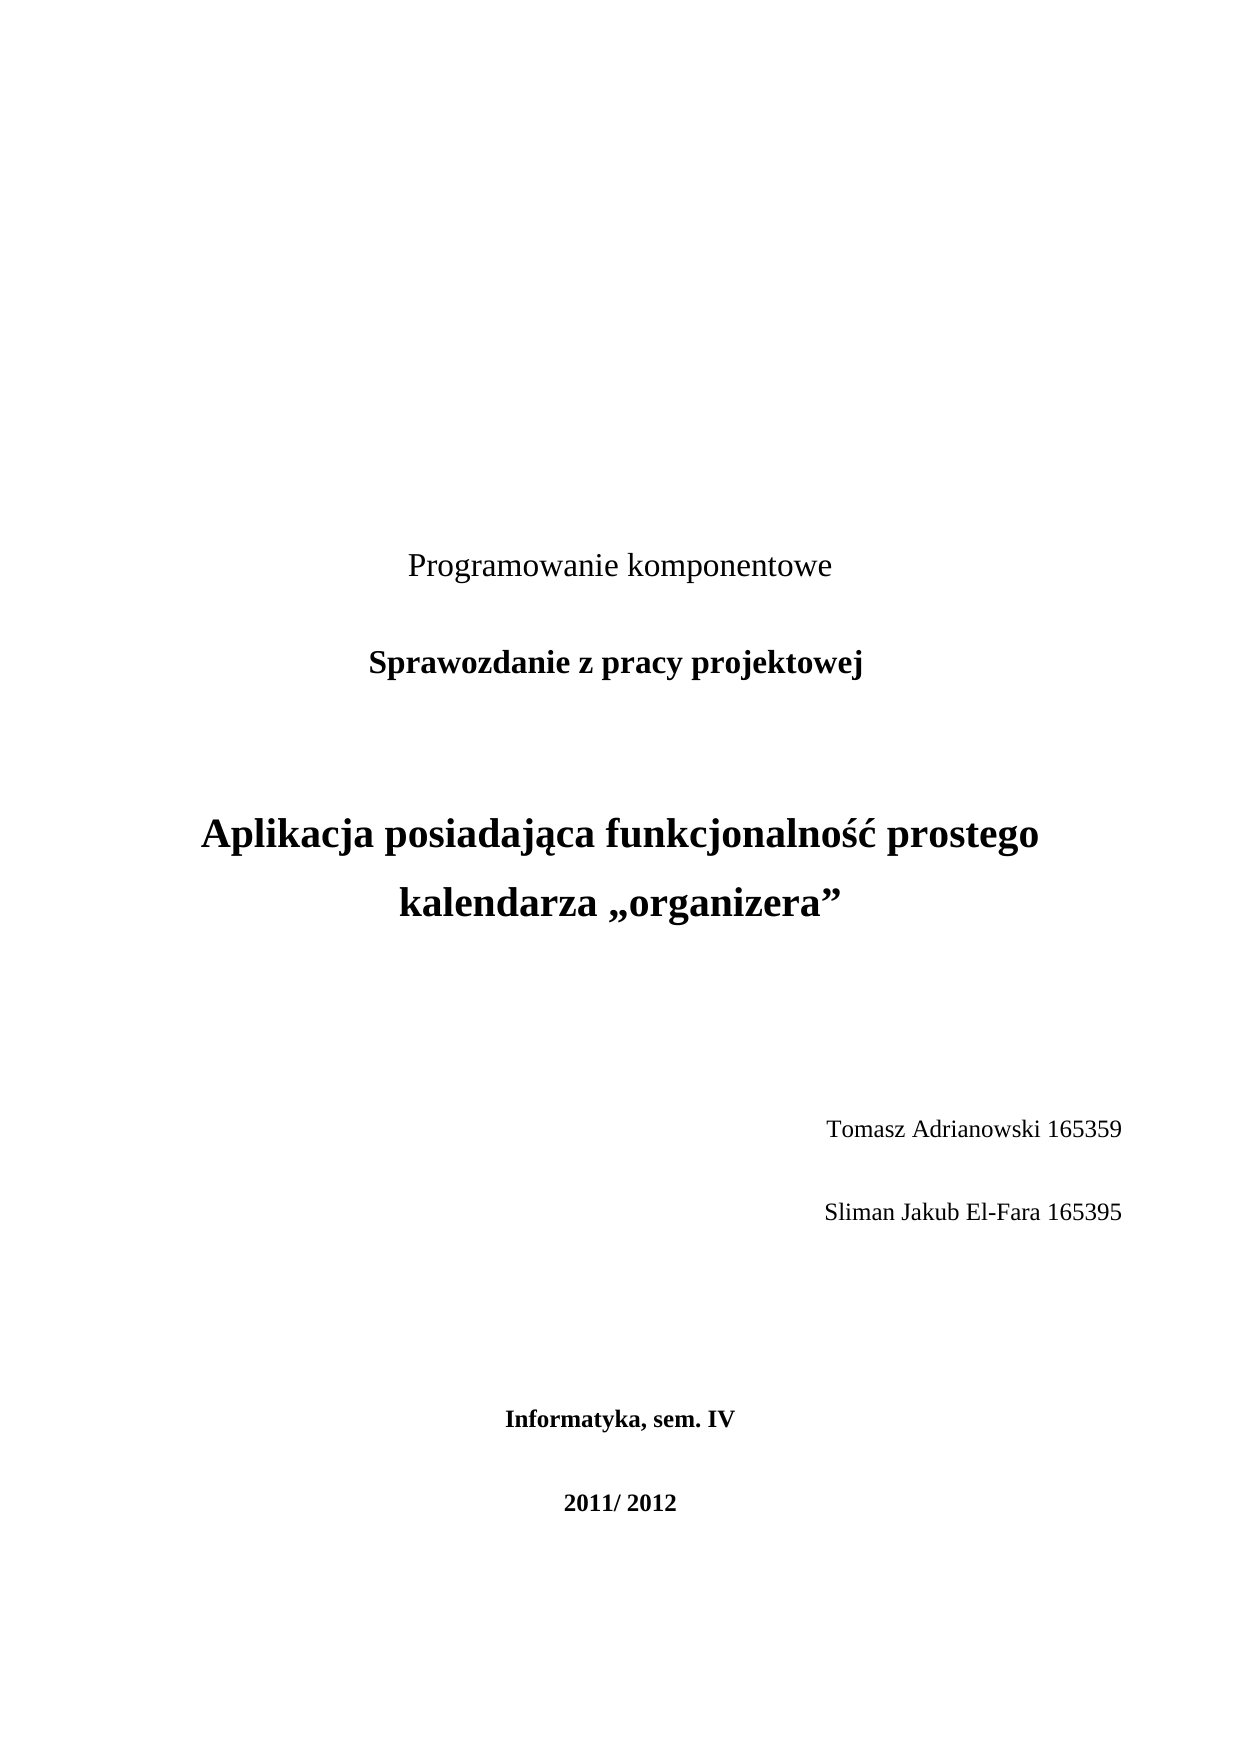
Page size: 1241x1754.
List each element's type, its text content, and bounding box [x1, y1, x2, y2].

text Programowanie komponentowe [118, 547, 1122, 584]
text Sliman Jakub El-Fara 165395 [118, 1198, 1122, 1226]
text Tomasz Adrianowski 165359 [118, 1115, 1122, 1142]
text 2011/ 2012 [118, 1489, 1122, 1516]
text Aplikacja posiadająca funkcjonalność prostego kalendarza „organizera” [118, 810, 1122, 925]
text Sprawozdanie z pracy projektowej [118, 644, 1122, 681]
text Informatyka, sem. IV [118, 1406, 1122, 1433]
